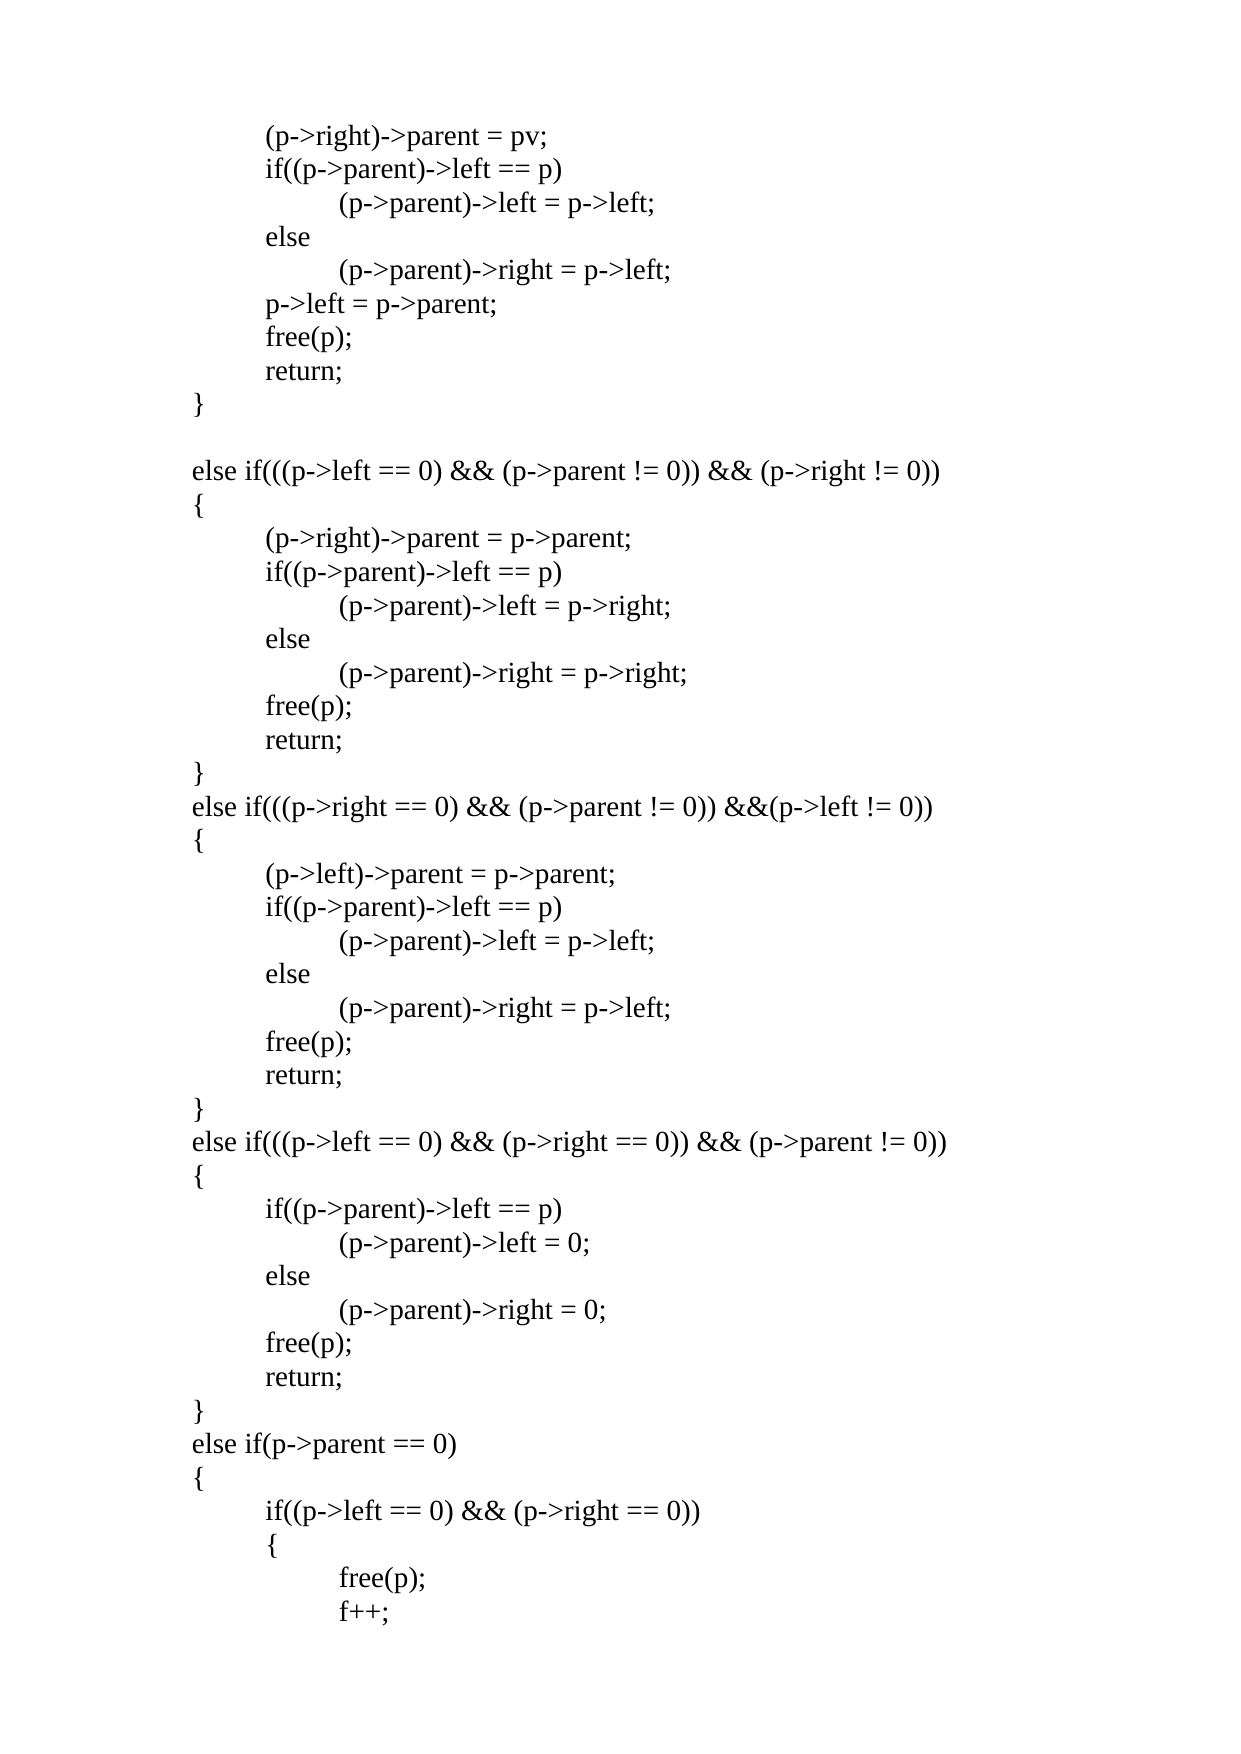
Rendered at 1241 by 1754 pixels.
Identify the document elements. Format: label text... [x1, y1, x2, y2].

text free(p); [118, 1560, 1122, 1594]
text { [118, 1460, 1122, 1493]
text return; [118, 722, 1122, 755]
text { [118, 1158, 1122, 1191]
text (p->right)->parent = p->parent; [118, 521, 1122, 554]
text return; [118, 353, 1122, 386]
text } [118, 1091, 1122, 1124]
text { [118, 1527, 1122, 1560]
text if((p->parent)->left == p) [118, 554, 1122, 588]
text { [118, 822, 1122, 856]
text else [118, 219, 1122, 252]
text (p->parent)->right = p->left; [118, 990, 1122, 1024]
text else if(((p->left == 0) && (p->parent != 0)) && (p->right != 0)) [118, 453, 1122, 487]
text p->left = p->parent; [118, 286, 1122, 319]
text (p->right)->parent = pv; [118, 118, 1122, 152]
text if((p->parent)->left == p) [118, 1191, 1122, 1225]
text else if(((p->left == 0) && (p->right == 0)) && (p->parent != 0)) [118, 1124, 1122, 1158]
text else if(p->parent == 0) [118, 1426, 1122, 1460]
text else [118, 621, 1122, 655]
text if((p->parent)->left == p) [118, 152, 1122, 185]
text (p->parent)->right = p->left; [118, 252, 1122, 286]
text else [118, 1258, 1122, 1292]
text } [118, 386, 1122, 420]
text free(p); [118, 319, 1122, 353]
text { [118, 487, 1122, 521]
text (p->parent)->left = p->left; [118, 185, 1122, 219]
text (p->parent)->left = 0; [118, 1225, 1122, 1258]
text free(p); [118, 1326, 1122, 1359]
text if((p->parent)->left == p) [118, 889, 1122, 923]
text (p->parent)->left = p->left; [118, 923, 1122, 957]
text return; [118, 1359, 1122, 1393]
text free(p); [118, 1024, 1122, 1057]
text } [118, 755, 1122, 789]
text } [118, 1393, 1122, 1426]
text (p->parent)->right = p->right; [118, 655, 1122, 688]
text (p->parent)->left = p->right; [118, 588, 1122, 621]
text return; [118, 1057, 1122, 1091]
text f++; [118, 1594, 1122, 1627]
text else [118, 957, 1122, 990]
text (p->parent)->right = 0; [118, 1292, 1122, 1326]
text if((p->left == 0) && (p->right == 0)) [118, 1493, 1122, 1527]
text else if(((p->right == 0) && (p->parent != 0)) &&(p->left != 0)) [118, 789, 1122, 822]
text free(p); [118, 688, 1122, 722]
text (p->left)->parent = p->parent; [118, 856, 1122, 889]
